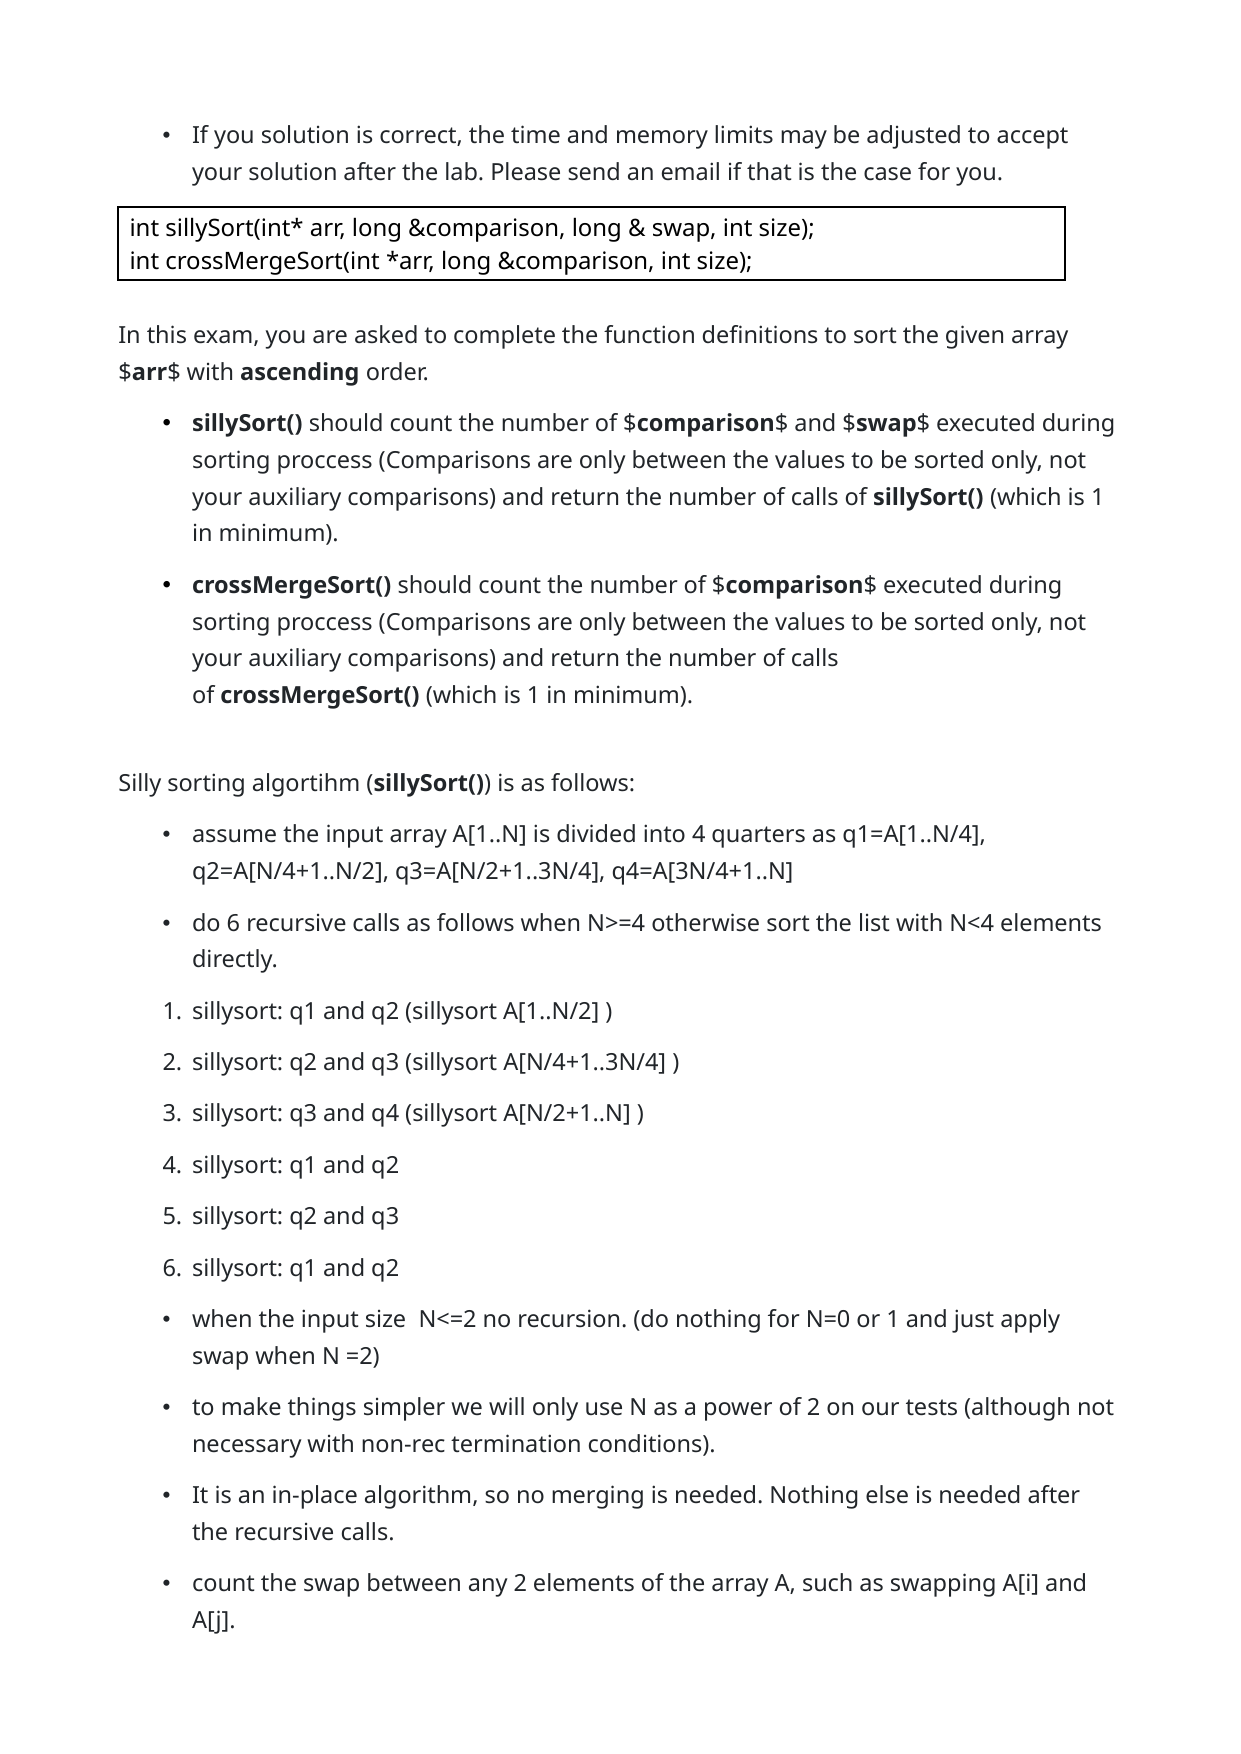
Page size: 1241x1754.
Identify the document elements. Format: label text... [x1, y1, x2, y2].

list sillysort: q2 and q3 [162, 1199, 1122, 1231]
text In this exam, you are asked to complete the function definitions to sort the given array $arr$ with ascending order. [118, 281, 1122, 387]
list do 6 recursive calls as follows when N>=4 otherwise sort the list with N<4 elements directly. [162, 906, 1122, 975]
list sillysort: q1 and q2 [162, 1148, 1122, 1180]
list count the swap between any 2 elements of the array A, such as swapping A[i] and A[j]. [162, 1567, 1122, 1635]
list sillySort() should count the number of $comparison$ and $swap$ executed during sorting proccess (Comparisons are only between the values to be sorted only, not your auxiliary comparisons) and return the number of calls of sillySort() (which is 1 in minimum). [162, 406, 1122, 549]
list crossMergeSort() should count the number of $comparison$ executed during sorting proccess (Comparisons are only between the values to be sorted only, not your auxiliary comparisons) and return the number of calls of crossMergeSort() (which is 1 in minimum). [162, 568, 1122, 710]
table_header int sillySort(int* arr, long &comparison, long & swap, int size); int crossMergeSort(int *arr, long &comparison, int size); [119, 208, 1064, 279]
list sillysort: q1 and q2 [162, 1251, 1122, 1283]
list sillysort: q2 and q3 (sillysort A[N/4+1..3N/4] ) [162, 1045, 1122, 1077]
list It is an in-place algorithm, so no merging is needed. Nothing else is needed after the recursive calls. [162, 1478, 1122, 1547]
list If you solution is correct, the time and memory limits may be adjusted to accept your solution after the lab. Please send an email if that is the case for you. [162, 118, 1122, 187]
list to make things simpler we will only use N as a power of 2 on our tests (although not necessary with non-rec termination conditions). [162, 1390, 1122, 1459]
text Silly sorting algortihm (sillySort()) is as follows: [118, 730, 1122, 798]
list sillysort: q1 and q2 (sillysort A[1..N/2] ) [162, 994, 1122, 1026]
list when the input size N<=2 no recursion. (do nothing for N=0 or 1 and just apply swap when N =2) [162, 1302, 1122, 1371]
list assume the input array A[1..N] is divided into 4 quarters as q1=A[1..N/4], q2=A[N/4+1..N/2], q3=A[N/2+1..3N/4], q4=A[3N/4+1..N] [162, 818, 1122, 887]
list sillysort: q3 and q4 (sillysort A[N/2+1..N] ) [162, 1097, 1122, 1129]
